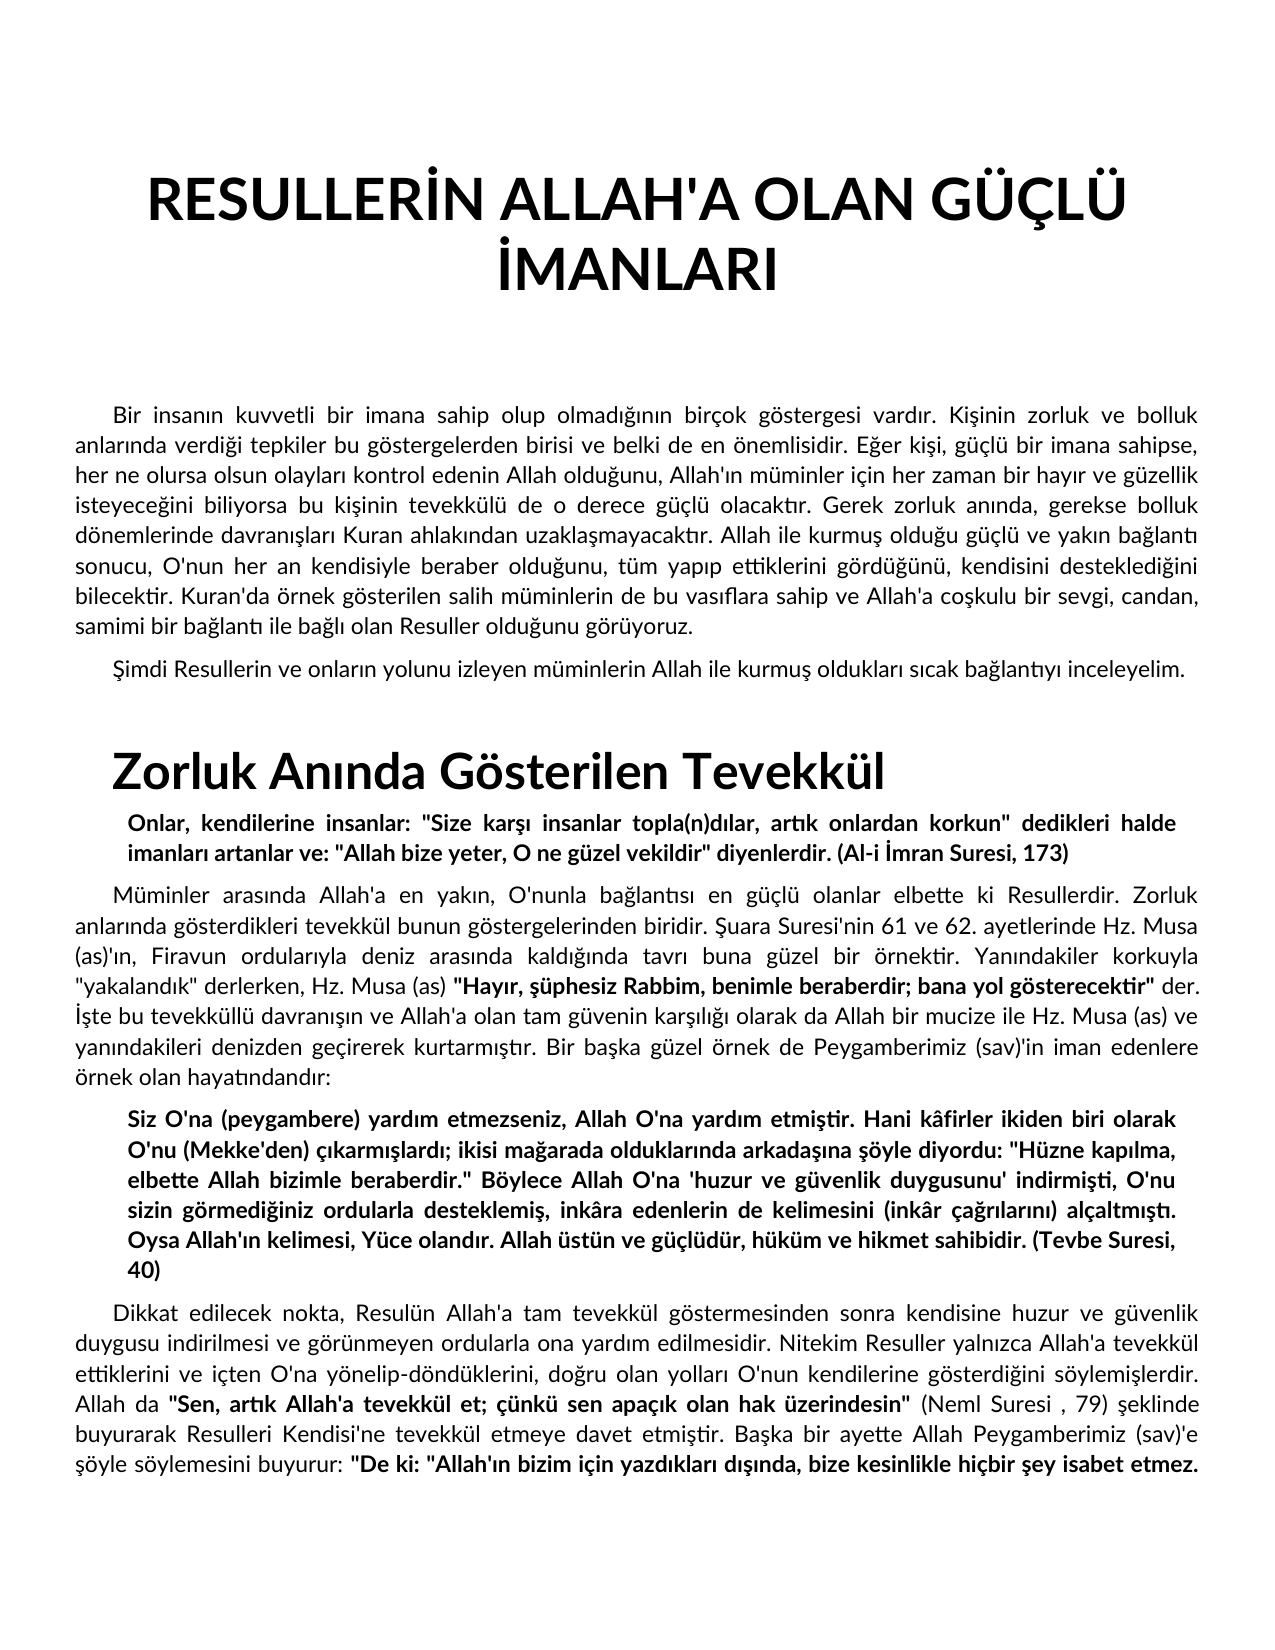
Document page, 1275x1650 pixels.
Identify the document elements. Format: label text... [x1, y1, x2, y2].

subtitle RESULLERİN ALLAH'A OLAN GÜÇLÜ İMANLARI [75, 162, 1200, 302]
text Müminler arasında Allah'a en yakın, O'nunla bağlantısı en güçlü olanlar elbette ki Resullerdir. Zorluk anlarında gösterdikleri tevekkül bunun göstergelerinden biridir. Şuara Suresi'nin 61 ve 62. ayetlerinde Hz. Musa (as)'ın, Firavun ordularıyla deniz arasında kaldığında tavrı buna güzel bir örnektir. Yanındakiler korkuyla "yakalandık" derlerken, Hz. Musa (as) "Hayır, şüphesiz Rabbim, benimle beraberdir; bana yol gösterecektir" der. İşte bu tevekküllü davranışın ve Allah'a olan tam güvenin karşılığı olarak da Allah bir mucize ile Hz. Musa (as) ve yanındakileri denizden geçirerek kurtarmıştır. Bir başka güzel örnek de Peygamberimiz (sav)'in iman edenlere örnek olan hayatındandır: [75, 881, 1200, 1090]
text Onlar, kendilerine insanlar: "Size karşı insanlar topla(n)dılar, artık onlardan korkun" dedikleri halde imanları artanlar ve: "Allah bize yeter, O ne güzel vekildir" diyenlerdir. (Al-i İmran Suresi, 173) [127, 808, 1177, 866]
text Bir insanın kuvvetli bir imana sahip olup olmadığının birçok göstergesi vardır. Kişinin zorluk ve bolluk anlarında verdiği tepkiler bu göstergelerden birisi ve belki de en önemlisidir. Eğer kişi, güçlü bir imana sahipse, her ne olursa olsun olayları kontrol edenin Allah olduğunu, Allah'ın müminler için her zaman bir hayır ve güzellik isteyeceğini biliyorsa bu kişinin tevekkülü de o derece güçlü olacaktır. Gerek zorluk anında, gerekse bolluk dönemlerinde davranışları Kuran ahlakından uzaklaşmayacaktır. Allah ile kurmuş olduğu güçlü ve yakın bağlantı sonucu, O'nun her an kendisiyle beraber olduğunu, tüm yapıp ettiklerini gördüğünü, kendisini desteklediğini bilecektir. Kuran'da örnek gösterilen salih müminlerin de bu vasıflara sahip ve Allah'a coşkulu bir sevgi, candan, samimi bir bağlantı ile bağlı olan Resuller olduğunu görüyoruz. [75, 400, 1200, 639]
subtitle Zorluk Anında Gösterilen Tevekkül [112, 740, 1200, 800]
text Siz O'na (peygambere) yardım etmezseniz, Allah O'na yardım etmiştir. Hani kâfirler ikiden biri olarak O'nu (Mekke'den) çıkarmışlardı; ikisi mağarada olduklarında arkadaşına şöyle diyordu: "Hüzne kapılma, elbette Allah bizimle beraberdir." Böylece Allah O'na 'huzur ve güvenlik duygusunu' indirmişti, O'nu sizin görmediğiniz ordularla desteklemiş, inkâra edenlerin de kelimesini (inkâr çağrılarını) alçaltmıştı. Oysa Allah'ın kelimesi, Yüce olandır. Allah üstün ve güçlüdür, hüküm ve hikmet sahibidir. (Tevbe Suresi, 40) [127, 1105, 1177, 1284]
text Dikkat edilecek nokta, Resulün Allah'a tam tevekkül göstermesinden sonra kendisine huzur ve güvenlik duygusu indirilmesi ve görünmeyen ordularla ona yardım edilmesidir. Nitekim Resuller yalnızca Allah'a tevekkül ettiklerini ve içten O'na yönelip-döndüklerini, doğru olan yolları O'nun kendilerine gösterdiğini söylemişlerdir. Allah da "Sen, artık Allah'a tevekkül et; çünkü sen apaçık olan hak üzerindesin" (Neml Suresi , 79) şeklinde buyurarak Resulleri Kendisi'ne tevekkül etmeye davet etmiştir. Başka bir ayette Allah Peygamberimiz (sav)'e şöyle söylemesini buyurur: "De ki: "Allah'ın bizim için yazdıkları dışında, bize kesinlikle hiçbir şey isabet etmez. [75, 1299, 1200, 1477]
text Şimdi Resullerin ve onların yolunu izleyen müminlerin Allah ile kurmuş oldukları sıcak bağlantıyı inceleyelim. [75, 654, 1200, 682]
